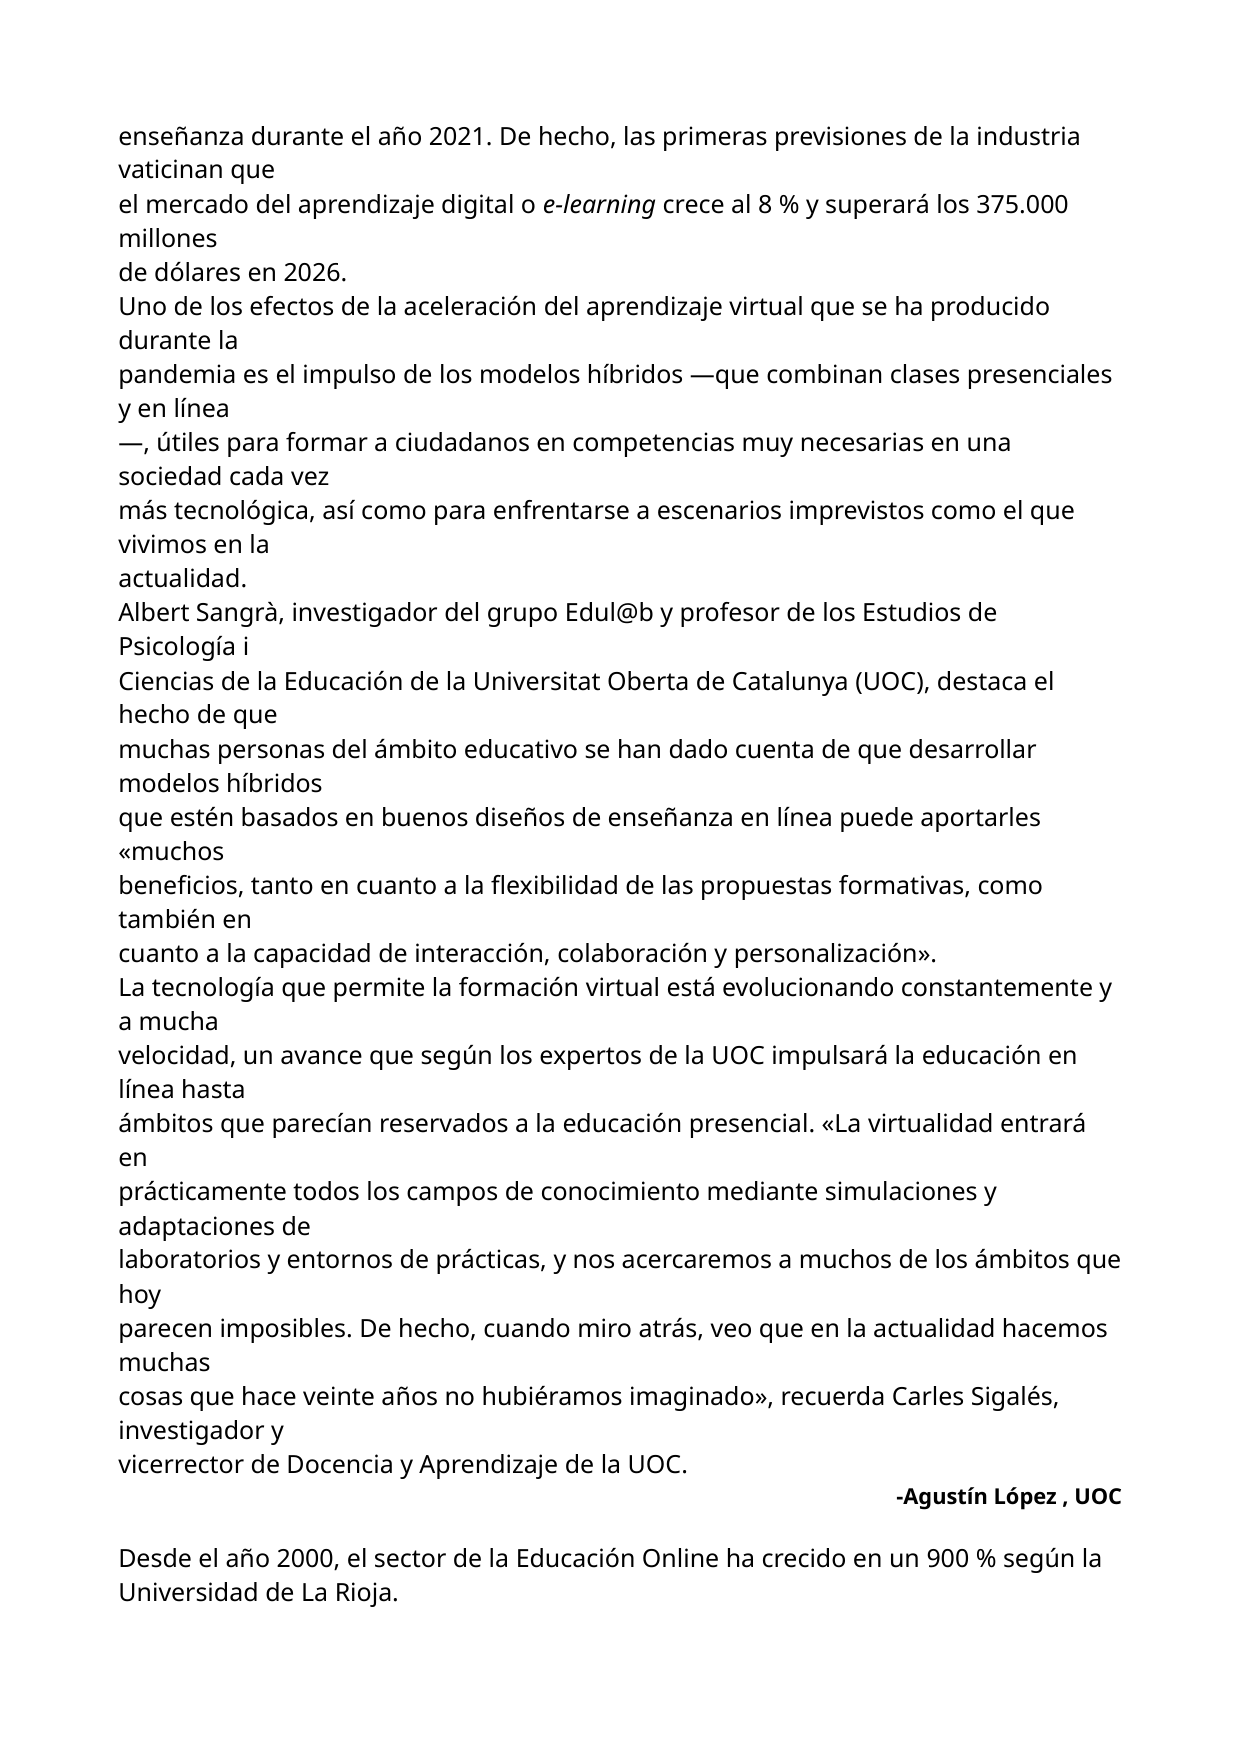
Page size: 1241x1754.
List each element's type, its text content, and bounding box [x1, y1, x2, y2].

text prácticamente todos los campos de conocimiento mediante simulaciones y adaptaciones de [118, 1174, 1122, 1242]
text —, útiles para formar a ciudadanos en competencias muy necesarias en una sociedad cada vez [118, 425, 1122, 493]
text pandemia es el impulso de los modelos híbridos —que combinan clases presenciales y en línea [118, 357, 1122, 425]
text vicerrector de Docencia y Aprendizaje de la UOC. [118, 1447, 1122, 1481]
text laboratorios y entornos de prácticas, y nos acercaremos a muchos de los ámbitos que hoy [118, 1242, 1122, 1310]
text el mercado del aprendizaje digital o e-learning crece al 8 % y superará los 375.000 millones [118, 186, 1122, 254]
text enseñanza durante el año 2021. De hecho, las primeras previsiones de la industria vaticinan que [118, 118, 1122, 186]
text Desde el año 2000, el sector de la Educación Online ha crecido en un 900 % según la [118, 1540, 1122, 1574]
text cosas que hace veinte años no hubiéramos imaginado», recuerda Carles Sigalés, investigador y [118, 1378, 1122, 1447]
text actualidad. [118, 561, 1122, 595]
text cuanto a la capacidad de interacción, colaboración y personalización». [118, 936, 1122, 970]
text -Agustín López , UOC [118, 1481, 1122, 1510]
text más tecnológica, así como para enfrentarse a escenarios imprevistos como el que vivimos en la [118, 493, 1122, 561]
text Albert Sangrà, investigador del grupo Edul@b y profesor de los Estudios de Psicología i [118, 595, 1122, 663]
text beneficios, tanto en cuanto a la flexibilidad de las propuestas formativas, como también en [118, 867, 1122, 936]
text que estén basados en buenos diseños de enseñanza en línea puede aportarles «muchos [118, 799, 1122, 867]
text parecen imposibles. De hecho, cuando miro atrás, veo que en la actualidad hacemos muchas [118, 1310, 1122, 1378]
text ámbitos que parecían reservados a la educación presencial. «La virtualidad entrará en [118, 1106, 1122, 1174]
text La tecnología que permite la formación virtual está evolucionando constantemente y a mucha [118, 970, 1122, 1038]
text Uno de los efectos de la aceleración del aprendizaje virtual que se ha producido durante la [118, 288, 1122, 357]
text muchas personas del ámbito educativo se han dado cuenta de que desarrollar modelos híbridos [118, 731, 1122, 799]
text velocidad, un avance que según los expertos de la UOC impulsará la educación en línea hasta [118, 1038, 1122, 1106]
text Ciencias de la Educación de la Universitat Oberta de Catalunya (UOC), destaca el hecho de que [118, 663, 1122, 731]
text Universidad de La Rioja. [118, 1574, 1122, 1608]
text de dólares en 2026. [118, 254, 1122, 288]
